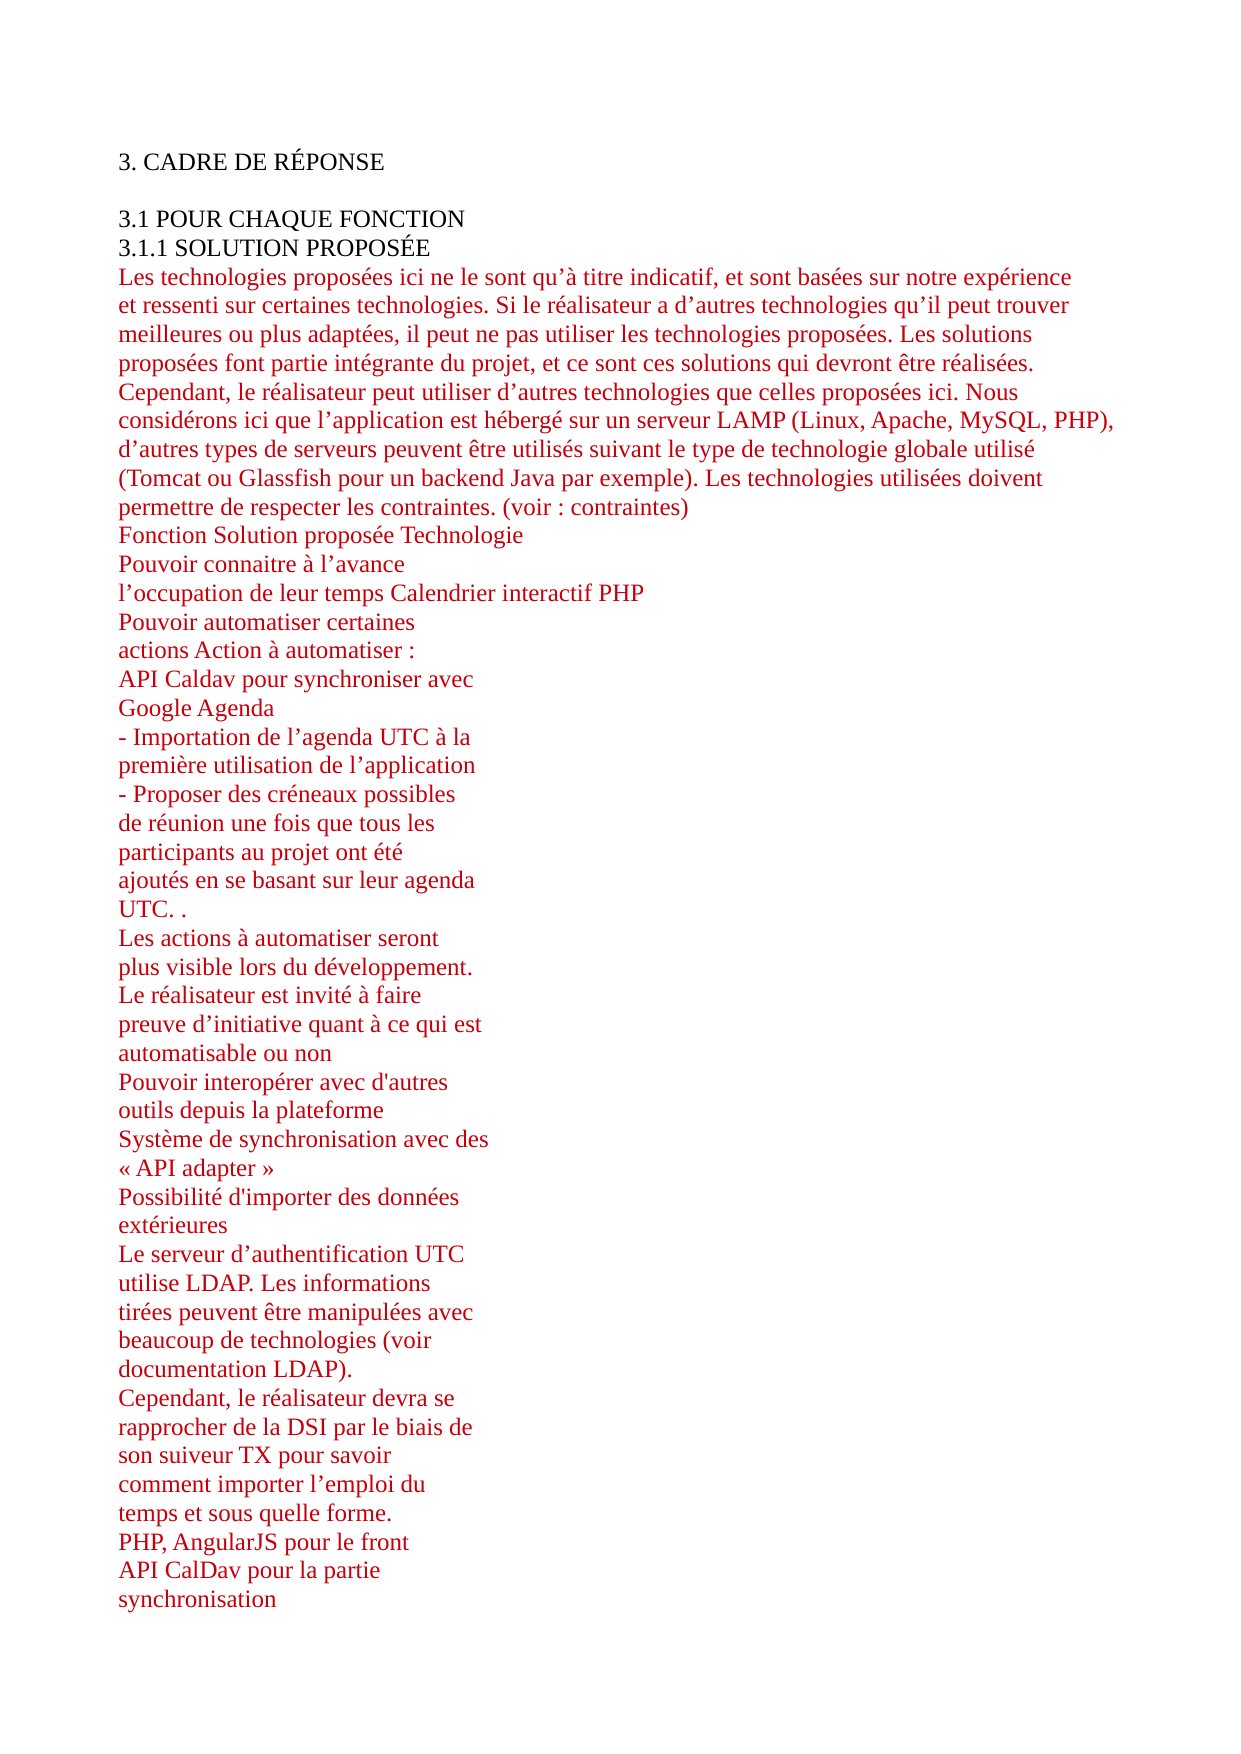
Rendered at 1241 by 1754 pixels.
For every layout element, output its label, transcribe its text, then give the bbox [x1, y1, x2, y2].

text comment importer l’emploi du [118, 1469, 1122, 1498]
text Cependant, le réalisateur peut utiliser d’autres technologies que celles proposées ici. Nous [118, 377, 1122, 406]
text API CalDav pour la partie [118, 1556, 1122, 1584]
text Pouvoir connaitre à l’avance [118, 549, 1122, 578]
text d’autres types de serveurs peuvent être utilisés suivant le type de technologie globale utilisé [118, 434, 1122, 463]
text automatisable ou non [118, 1038, 1122, 1067]
text PHP, AngularJS pour le front [118, 1527, 1122, 1556]
text actions Action à automatiser : [118, 636, 1122, 664]
text 3.1 POUR CHAQUE FONCTION [118, 204, 1122, 233]
text 3. CADRE DE RÉPONSE [118, 147, 1122, 176]
text meilleures ou plus adaptées, il peut ne pas utiliser les technologies proposées. Les solutions [118, 319, 1122, 348]
text Google Agenda [118, 693, 1122, 722]
text Le serveur d’authentification UTC [118, 1239, 1122, 1268]
text preuve d’initiative quant à ce qui est [118, 1009, 1122, 1038]
text UTC. . [118, 894, 1122, 923]
text Pouvoir interopérer avec d'autres [118, 1067, 1122, 1096]
text extérieures [118, 1211, 1122, 1239]
text Le réalisateur est invité à faire [118, 981, 1122, 1009]
text - Proposer des créneaux possibles [118, 779, 1122, 808]
text Pouvoir automatiser certaines [118, 607, 1122, 636]
text et ressenti sur certaines technologies. Si le réalisateur a d’autres technologies qu’il peut trouver [118, 291, 1122, 319]
text plus visible lors du développement. [118, 952, 1122, 981]
text participants au projet ont été [118, 837, 1122, 866]
text l’occupation de leur temps Calendrier interactif PHP [118, 578, 1122, 607]
text « API adapter » [118, 1153, 1122, 1182]
text considérons ici que l’application est hébergé sur un serveur LAMP (Linux, Apache, MySQL, PHP), [118, 406, 1122, 434]
text Possibilité d'importer des données [118, 1182, 1122, 1211]
text documentation LDAP). [118, 1354, 1122, 1383]
text Cependant, le réalisateur devra se [118, 1383, 1122, 1412]
text tirées peuvent être manipulées avec [118, 1297, 1122, 1326]
text Système de synchronisation avec des [118, 1124, 1122, 1153]
text ajoutés en se basant sur leur agenda [118, 866, 1122, 894]
text Les technologies proposées ici ne le sont qu’à titre indicatif, et sont basées sur notre expérience [118, 262, 1122, 291]
text (Tomcat ou Glassfish pour un backend Java par exemple). Les technologies utilisées doivent [118, 463, 1122, 492]
text permettre de respecter les contraintes. (voir : contraintes) [118, 492, 1122, 521]
text synchronisation [118, 1584, 1122, 1613]
text Fonction Solution proposée Technologie [118, 521, 1122, 549]
text beaucoup de technologies (voir [118, 1326, 1122, 1354]
text proposées font partie intégrante du projet, et ce sont ces solutions qui devront être réalisées. [118, 348, 1122, 377]
text outils depuis la plateforme [118, 1096, 1122, 1124]
text rapprocher de la DSI par le biais de [118, 1412, 1122, 1441]
text 3.1.1 SOLUTION PROPOSÉE [118, 233, 1122, 262]
text utilise LDAP. Les informations [118, 1268, 1122, 1297]
text API Caldav pour synchroniser avec [118, 664, 1122, 693]
text de réunion une fois que tous les [118, 808, 1122, 837]
text son suiveur TX pour savoir [118, 1441, 1122, 1469]
text Les actions à automatiser seront [118, 923, 1122, 952]
text temps et sous quelle forme. [118, 1498, 1122, 1527]
text - Importation de l’agenda UTC à la [118, 722, 1122, 751]
text première utilisation de l’application [118, 751, 1122, 779]
